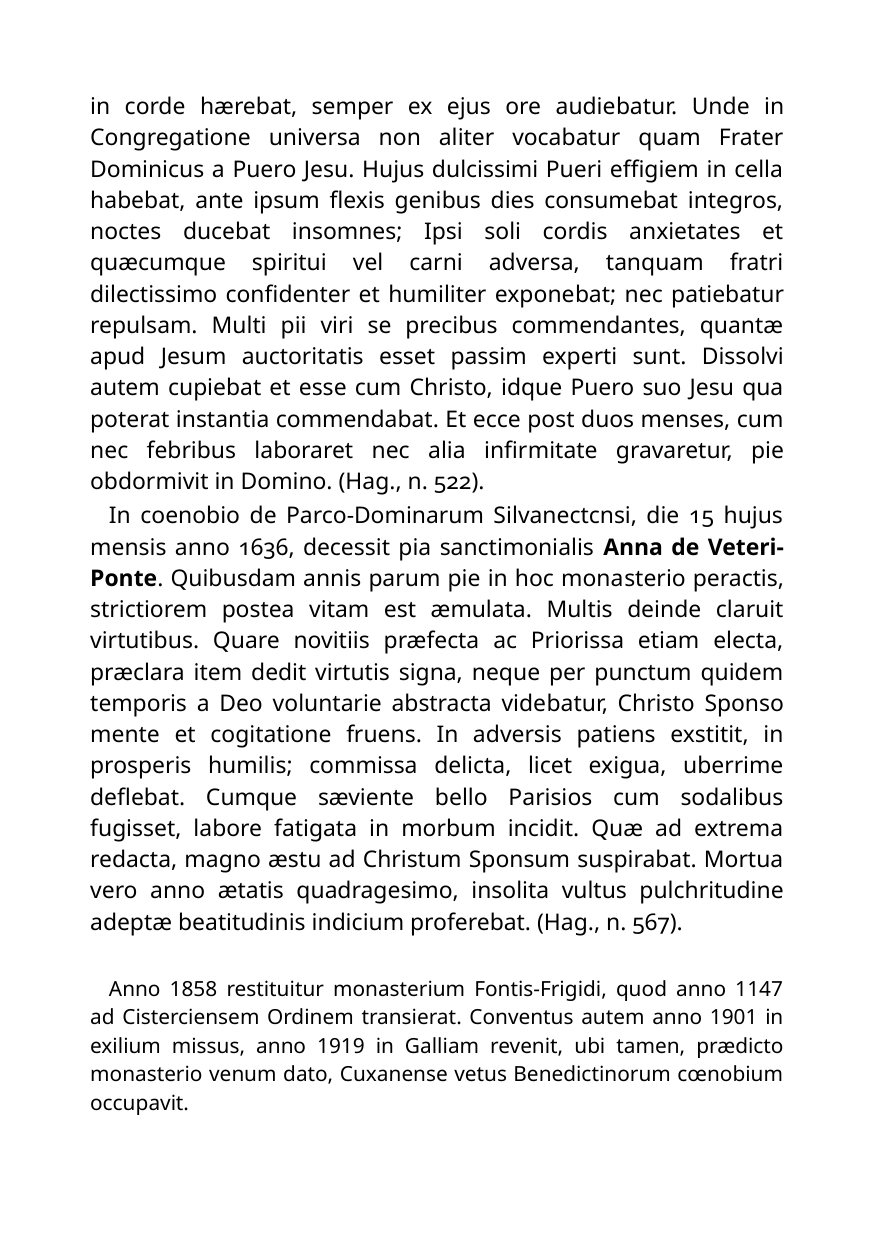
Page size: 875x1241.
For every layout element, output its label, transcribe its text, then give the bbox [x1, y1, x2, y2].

text in corde hærebat, semper ex ejus ore audie­batur. Unde in Congregatione universa non aliter vocabatur quam Frater Dominicus a Puero Jesu. Hujus dulcissimi Pueri effigiem in cella habebat, ante ipsum flexis genibus dies consumebat integros, noctes ducebat insomnes; Ipsi soli cordis anxietates et quæcumque spiritui vel carni adversa, tanquam fratri dilectissimo confidenter et humiliter expone­bat; nec patiebatur repulsam. Multi pii viri se precibus commendantes, quantæ apud Jesum auctoritatis esset passim experti sunt. Dissolvi autem cupiebat et esse cum Christo, idque Puero suo Jesu qua poterat instantia commendabat. Et ecce post duos menses, cum nec febribus laboraret nec alia infir­mitate gravaretur, pie obdormivit in Domino. (Hag., n. 522). [90, 90, 784, 496]
text Anno 1858 restituitur monasterium Fontis-Frigidi, quod anno 1147 ad Cisterciensem Ordinem transierat. Conventus autem anno 1901 in exilium missus, anno 1919 in Galliam revenit, ubi tamen, prædicto monasterio venum dato, Cuxanense vetus Benedictinorum cœnobium occupavit. [90, 974, 784, 1116]
text In coenobio de Parco-Dominarum Silvanectcnsi, die 15 hujus mensis anno 1636, decessit pia sanctimonialis Anna de Veteri-Ponte. Quibusdam annis parum pie in hoc mona­sterio peractis, strictiorem postea vitam est æmulata. Multis deinde claruit virtutibus. Quare novitiis præfecta ac Priorissa etiam electa, præclara item dedit virtutis signa, neque per punctum quidem temporis a Deo voluntarie abstracta vide­batur, Christo Sponso mente et cogitatione fruens. In adversis patiens exstitit, in prosperis humilis; commissa delicta, licet exigua, uberrime deflebat. Cumque sæviente bello Parisios cum sodalibus fugisset, labore fatigata in morbum incidit. Quæ ad extrema redacta, magno æstu ad Christum Sponsum suspirabat. Mortua vero anno ætatis quadragesimo, insolita vultus pulchritudine adeptæ beatitudinis indicium proferebat. (Hag., n. 567). [90, 499, 784, 937]
